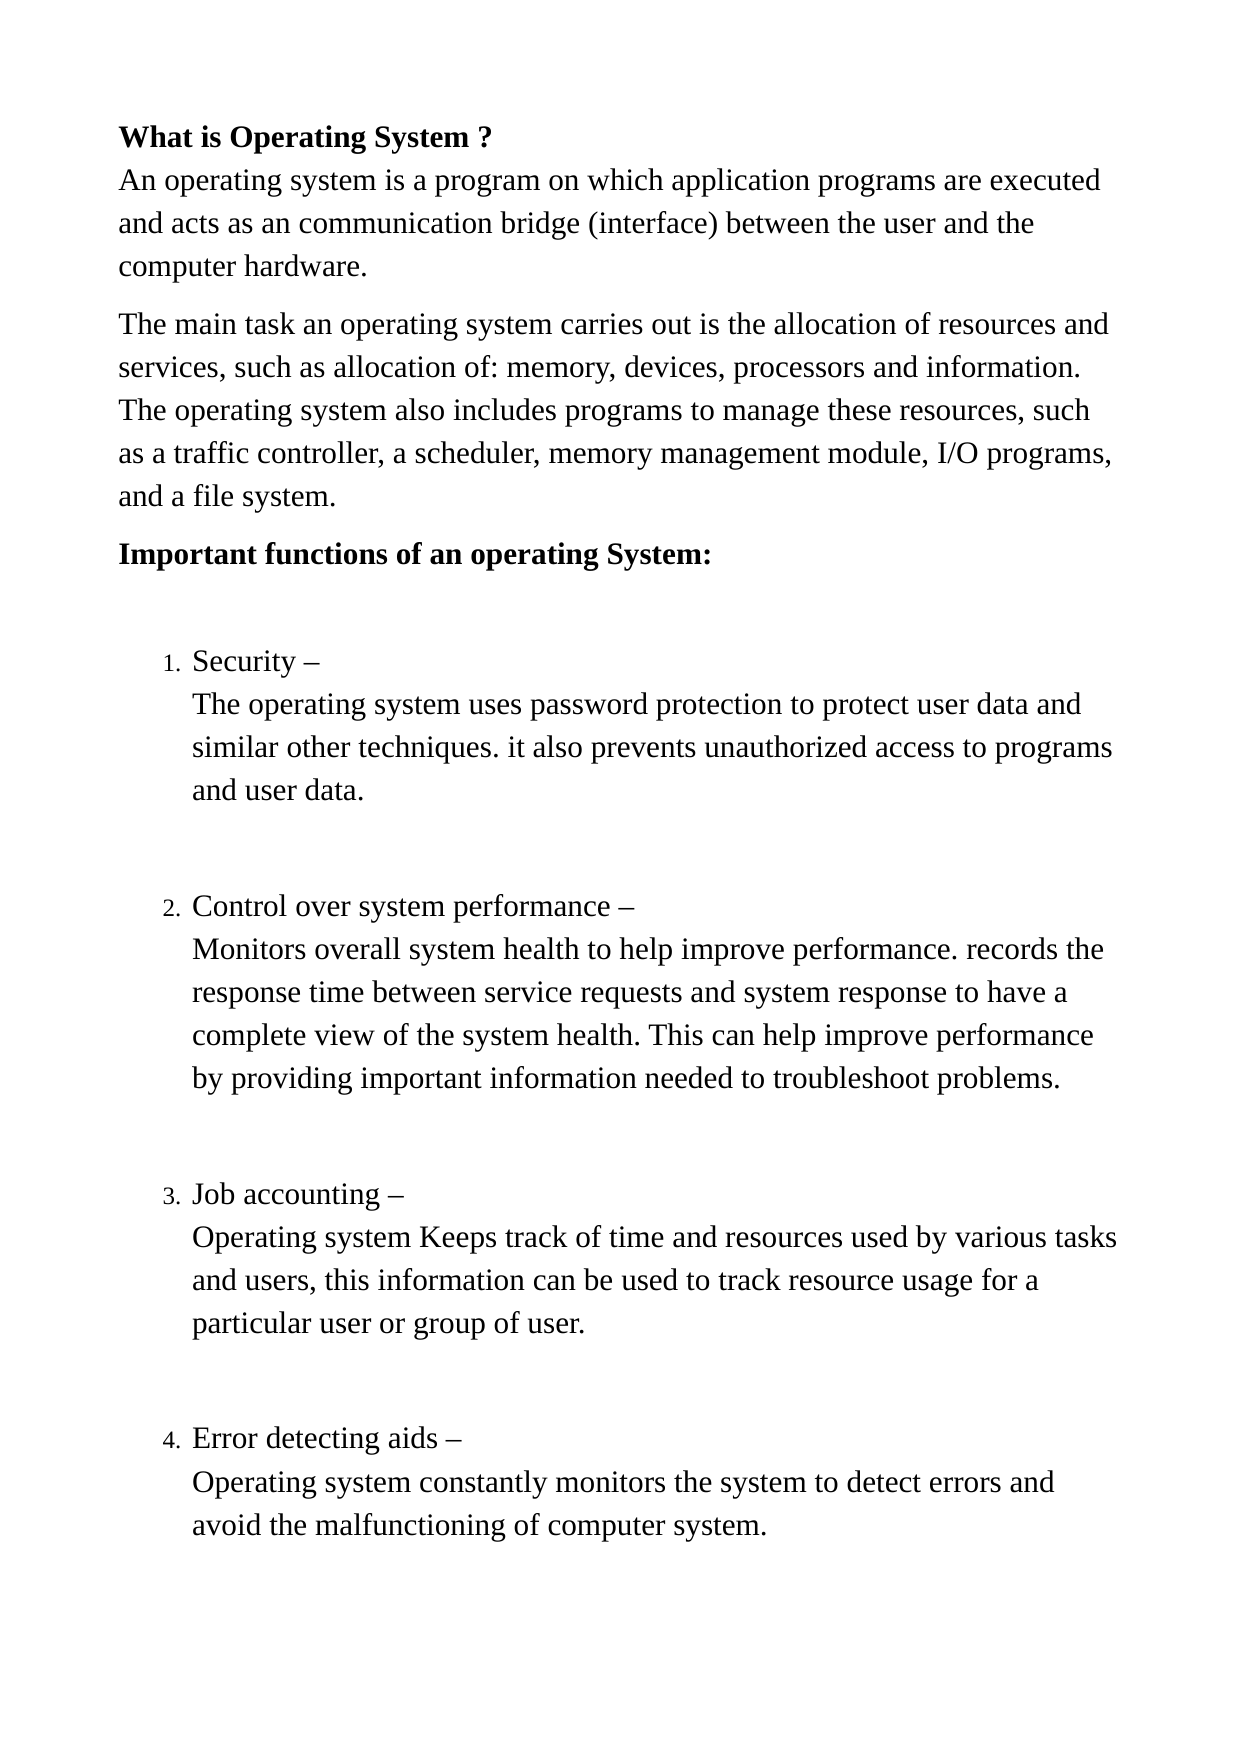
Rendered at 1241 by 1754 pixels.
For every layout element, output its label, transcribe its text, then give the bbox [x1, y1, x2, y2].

list Error detecting aids – Operating system constantly monitors the system to detect errors and avoid the malfunctioning of computer system. [162, 1420, 1122, 1542]
text Important functions of an operating System: [118, 535, 1122, 571]
list Control over system performance – Monitors overall system health to help improve performance. records the response time between service requests and system response to have a complete view of the system health. This can help improve performance by providing important information needed to troubleshoot problems. [162, 887, 1122, 1095]
text What is Operating System ? An operating system is a program on which application programs are executed and acts as an communication bridge (interface) between the user and the computer hardware. [118, 118, 1122, 283]
list Security – The operating system uses password protection to protect user data and similar other techniques. it also prevents unauthorized access to programs and user data. [162, 642, 1122, 807]
list Job accounting – Operating system Keeps track of time and resources used by various tasks and users, this information can be used to track resource usage for a particular user or group of user. [162, 1175, 1122, 1340]
text The main task an operating system carries out is the allocation of resources and services, such as allocation of: memory, devices, processors and information. The operating system also includes programs to manage these resources, such as a traffic controller, a scheduler, memory management module, I/O programs, and a file system. [118, 305, 1122, 514]
